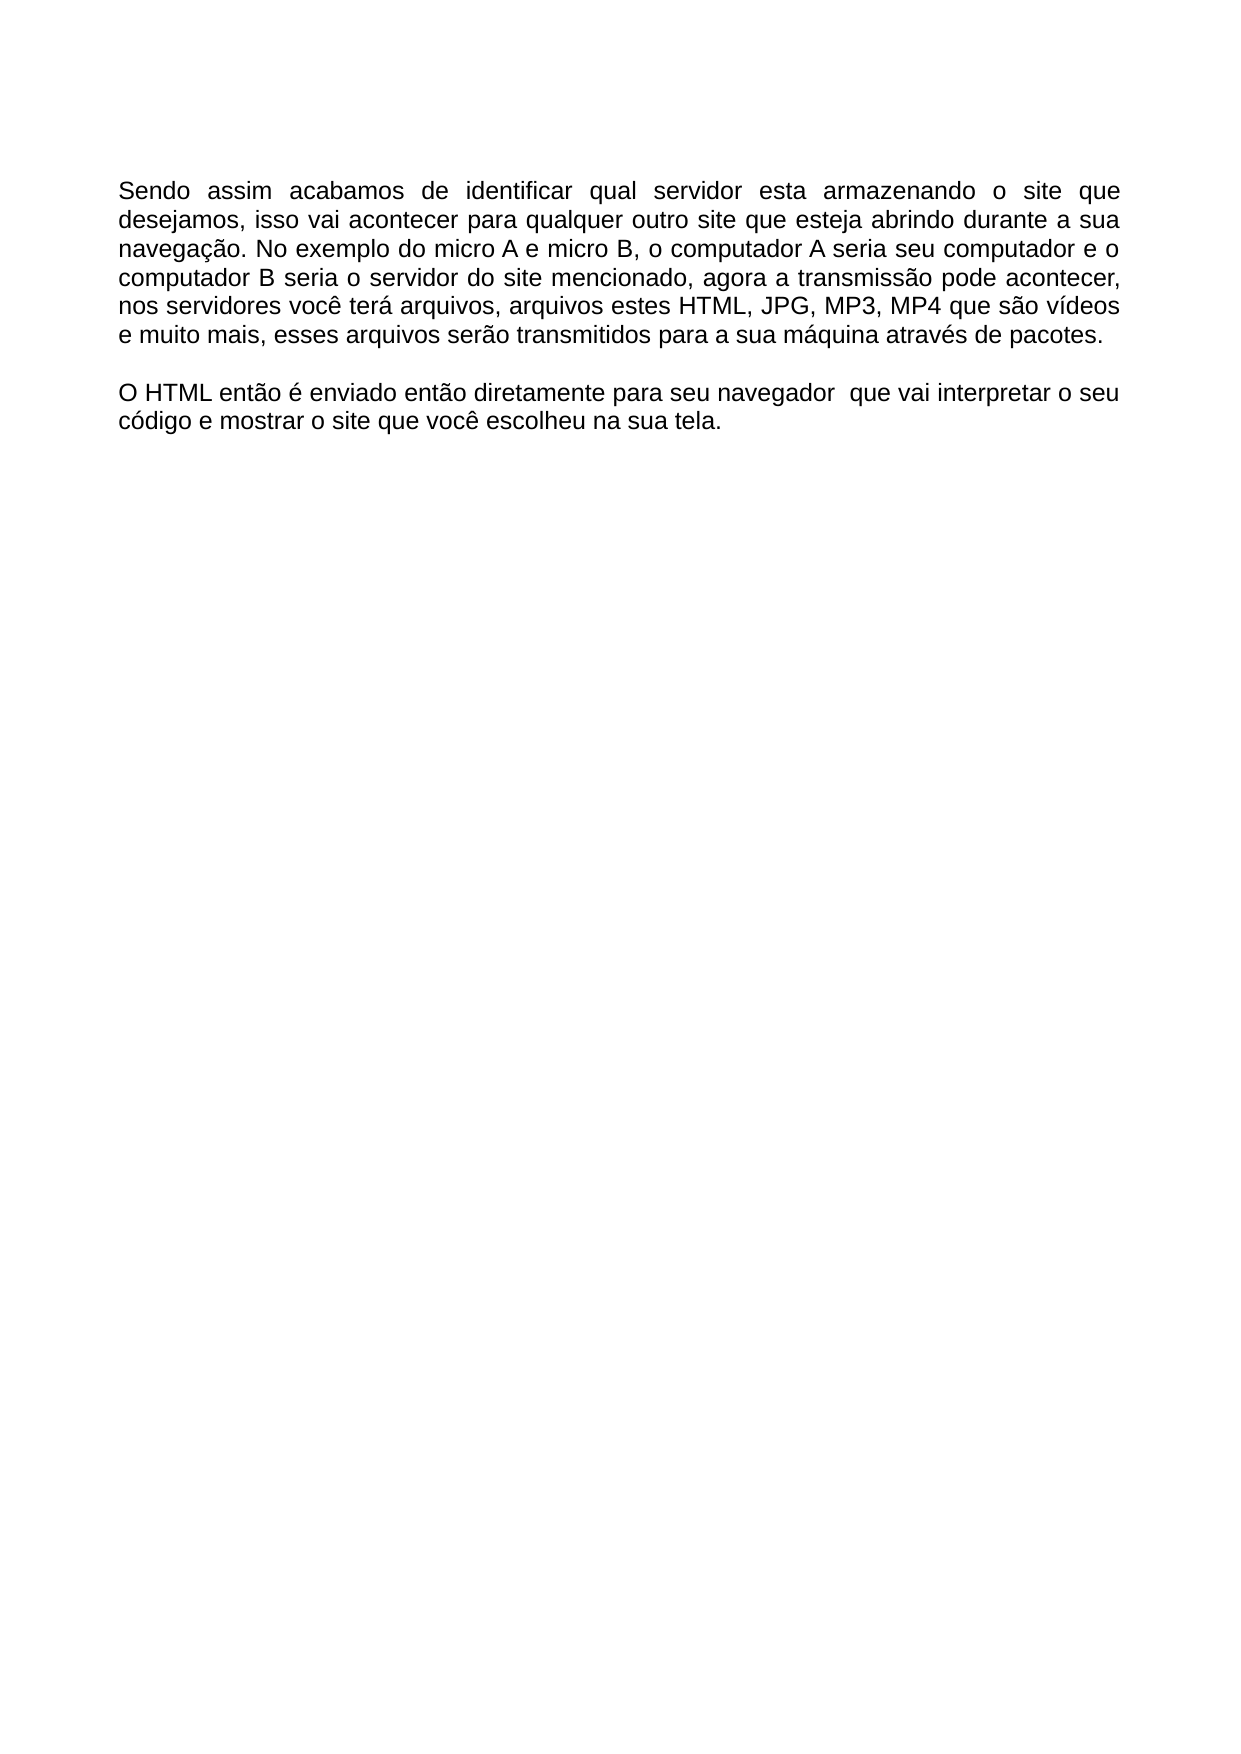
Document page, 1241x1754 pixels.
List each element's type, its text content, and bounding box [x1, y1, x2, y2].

text O HTML então é enviado então diretamente para seu navegador que vai interpretar o seu código e mostrar o site que você escolheu na sua tela. [118, 378, 1122, 435]
text Sendo assim acabamos de identificar qual servidor esta armazenando o site que desejamos, isso vai acontecer para qualquer outro site que esteja abrindo durante a sua navegação. No exemplo do micro A e micro B, o computador A seria seu computador e o computador B seria o servidor do site mencionado, agora a transmissão pode acontecer, nos servidores você terá arquivos, arquivos estes HTML, JPG, MP3, MP4 que são vídeos e muito mais, esses arquivos serão transmitidos para a sua máquina através de pacotes. [118, 176, 1122, 349]
